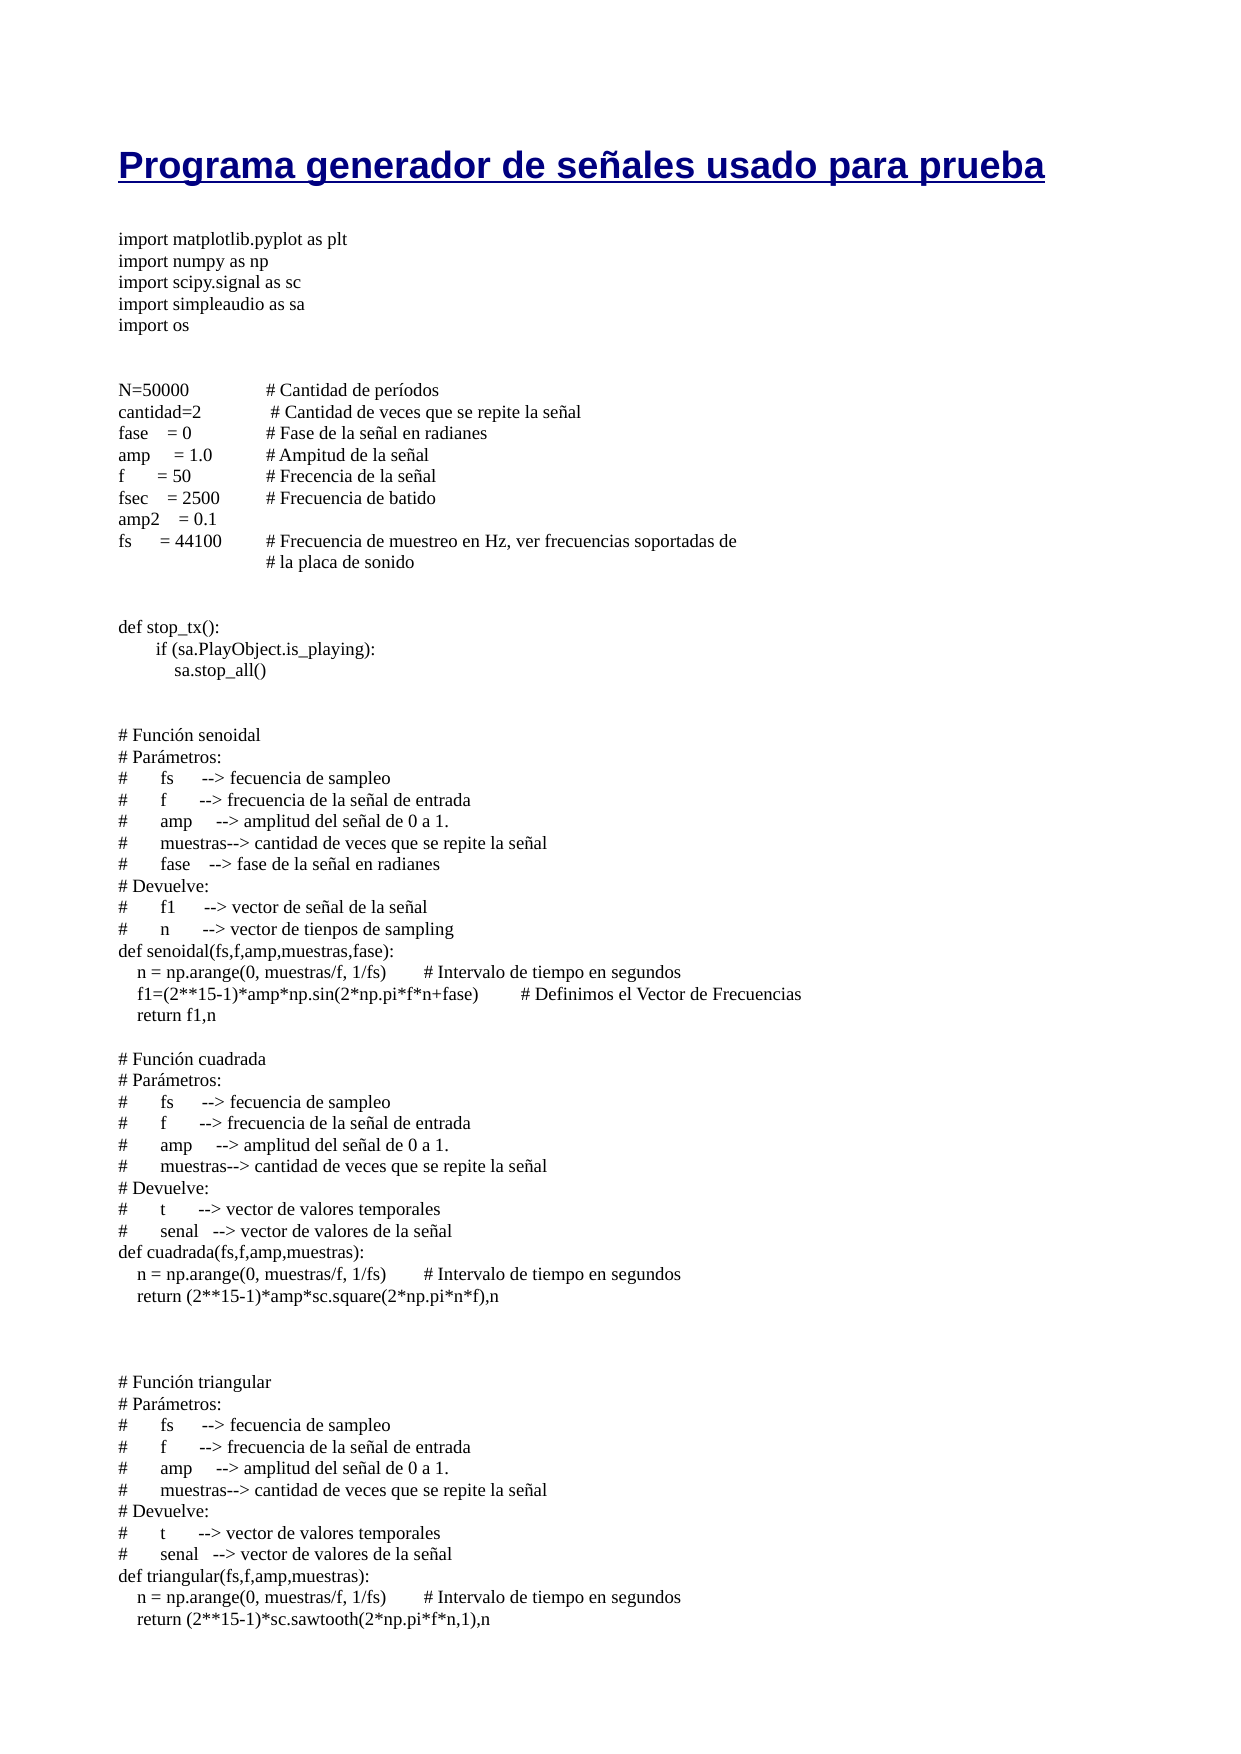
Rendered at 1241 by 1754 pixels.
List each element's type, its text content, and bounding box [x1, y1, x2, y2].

text import scipy.signal as sc [118, 271, 1122, 293]
text fsec = 2500 # Frecuencia de batido [118, 487, 1122, 508]
text n = np.arange(0, muestras/f, 1/fs) # Intervalo de tiempo en segundos [118, 1586, 1122, 1608]
text # t --> vector de valores temporales [118, 1198, 1122, 1220]
text def senoidal(fs,f,amp,muestras,fase): [118, 939, 1122, 961]
text def triangular(fs,f,amp,muestras): [118, 1565, 1122, 1586]
text import matplotlib.pyplot as plt [118, 228, 1122, 249]
text # Función senoidal [118, 724, 1122, 746]
text # f --> frecuencia de la señal de entrada [118, 1436, 1122, 1457]
text n = np.arange(0, muestras/f, 1/fs) # Intervalo de tiempo en segundos [118, 961, 1122, 983]
text # f --> frecuencia de la señal de entrada [118, 1112, 1122, 1134]
text return (2**15-1)*amp*sc.square(2*np.pi*n*f),n [118, 1284, 1122, 1306]
text f1=(2**15-1)*amp*np.sin(2*np.pi*f*n+fase) # Definimos el Vector de Frecuencias [118, 983, 1122, 1004]
text # amp --> amplitud del señal de 0 a 1. [118, 1457, 1122, 1479]
text def stop_tx(): [118, 616, 1122, 638]
text import os [118, 314, 1122, 336]
text if (sa.PlayObject.is_playing): [118, 638, 1122, 659]
text sa.stop_all() [118, 659, 1122, 681]
text # Función cuadrada [118, 1047, 1122, 1069]
text # fs --> fecuencia de sampleo [118, 1091, 1122, 1112]
text n = np.arange(0, muestras/f, 1/fs) # Intervalo de tiempo en segundos [118, 1263, 1122, 1284]
text # la placa de sonido [118, 551, 1122, 573]
text return f1,n [118, 1004, 1122, 1026]
text # Parámetros: [118, 746, 1122, 767]
text # t --> vector de valores temporales [118, 1522, 1122, 1543]
text def cuadrada(fs,f,amp,muestras): [118, 1241, 1122, 1263]
text # Función triangular [118, 1371, 1122, 1392]
text # fase --> fase de la señal en radianes [118, 853, 1122, 875]
text # muestras--> cantidad de veces que se repite la señal [118, 832, 1122, 853]
text f = 50 # Frecencia de la señal [118, 465, 1122, 487]
text amp2 = 0.1 [118, 508, 1122, 530]
text # senal --> vector de valores de la señal [118, 1220, 1122, 1241]
text # f1 --> vector de señal de la señal [118, 896, 1122, 918]
text import simpleaudio as sa [118, 293, 1122, 314]
text # Devuelve: [118, 1500, 1122, 1522]
subtitle Programa generador de señales usado para prueba [118, 143, 1122, 187]
text return (2**15-1)*sc.sawtooth(2*np.pi*f*n,1),n [118, 1608, 1122, 1629]
text # Devuelve: [118, 1177, 1122, 1198]
text import numpy as np [118, 249, 1122, 271]
text amp = 1.0 # Ampitud de la señal [118, 444, 1122, 465]
text # muestras--> cantidad de veces que se repite la señal [118, 1479, 1122, 1500]
text cantidad=2 # Cantidad de veces que se repite la señal [118, 401, 1122, 422]
text # amp --> amplitud del señal de 0 a 1. [118, 1134, 1122, 1155]
text # Devuelve: [118, 875, 1122, 896]
text # muestras--> cantidad de veces que se repite la señal [118, 1155, 1122, 1177]
text # amp --> amplitud del señal de 0 a 1. [118, 810, 1122, 832]
text N=50000 # Cantidad de períodos [118, 379, 1122, 401]
text # fs --> fecuencia de sampleo [118, 1414, 1122, 1436]
text # Parámetros: [118, 1392, 1122, 1414]
text # senal --> vector de valores de la señal [118, 1543, 1122, 1565]
text # fs --> fecuencia de sampleo [118, 767, 1122, 789]
text fase = 0 # Fase de la señal en radianes [118, 422, 1122, 444]
text fs = 44100 # Frecuencia de muestreo en Hz, ver frecuencias soportadas de [118, 530, 1122, 551]
text # Parámetros: [118, 1069, 1122, 1091]
text # n --> vector de tienpos de sampling [118, 918, 1122, 939]
text # f --> frecuencia de la señal de entrada [118, 789, 1122, 810]
